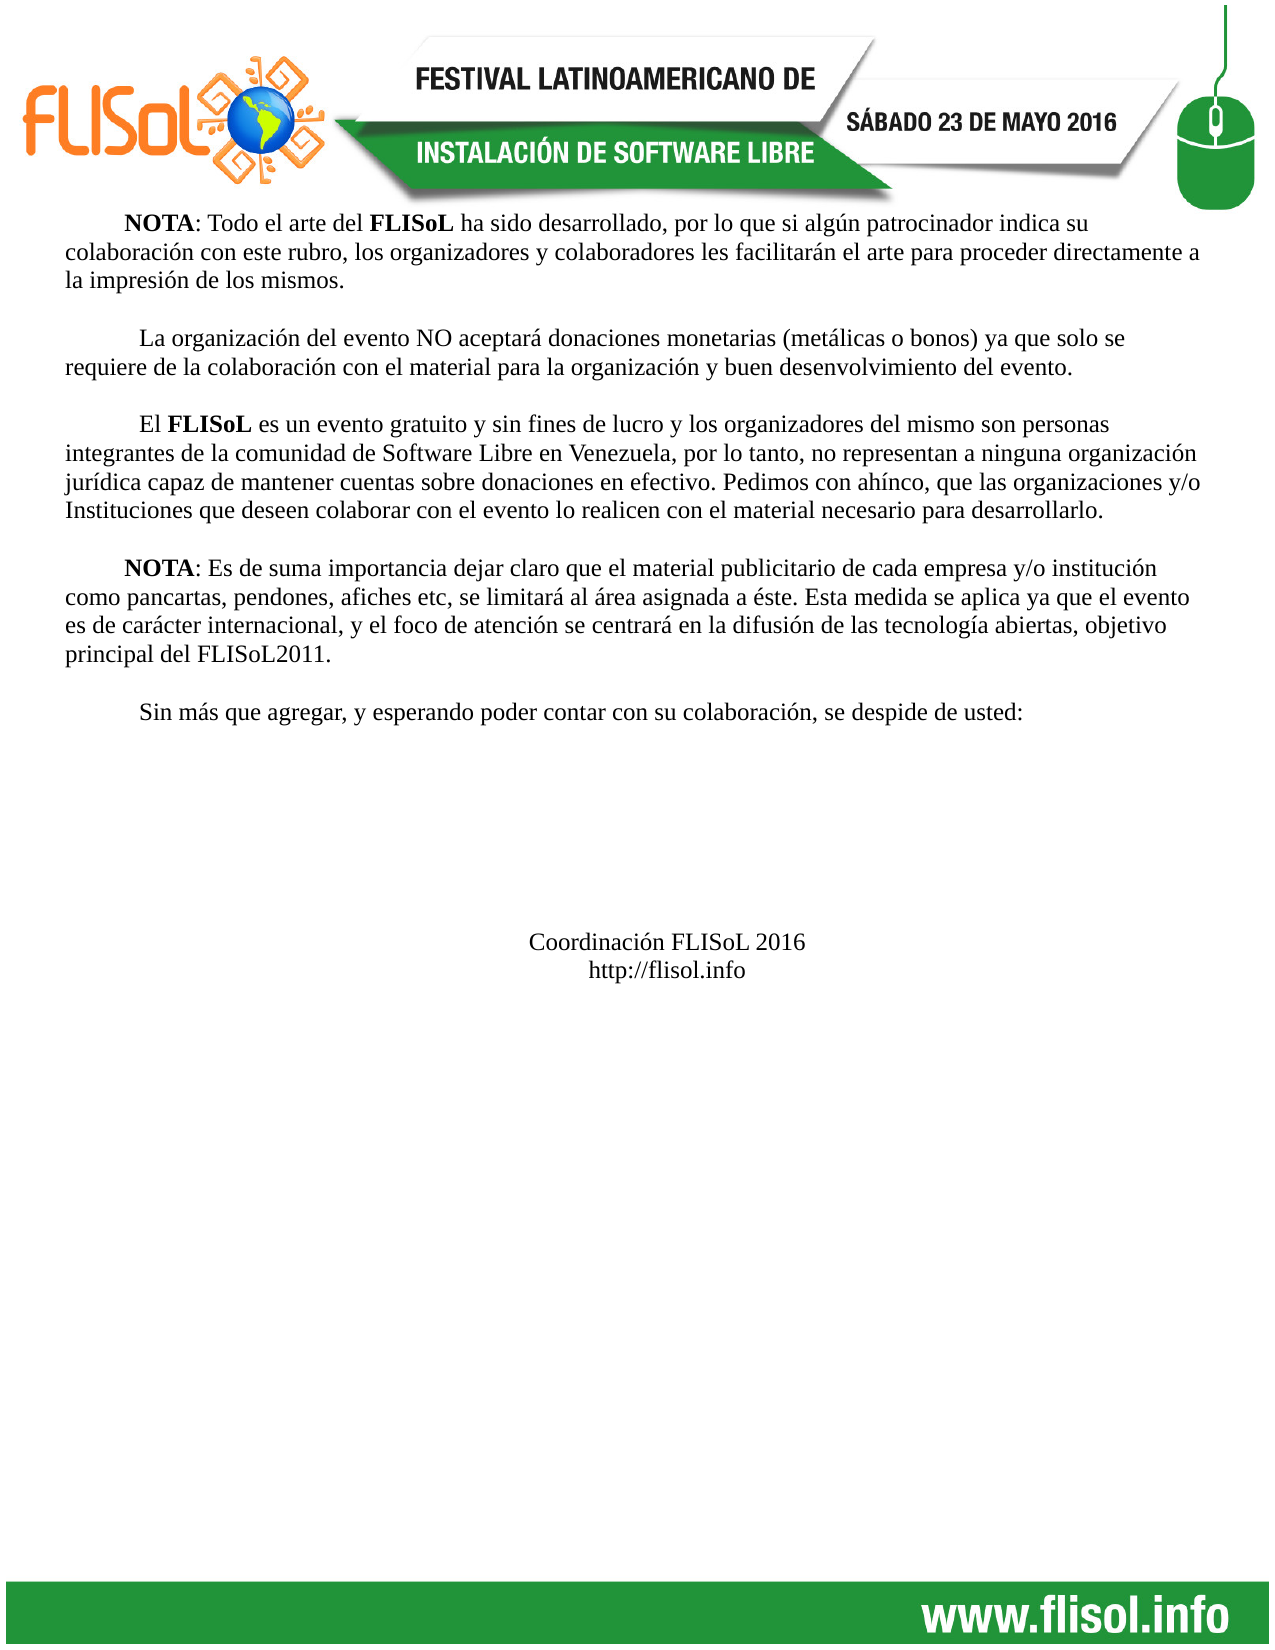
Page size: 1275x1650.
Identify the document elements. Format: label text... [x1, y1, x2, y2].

picture [6, 5, 1269, 1644]
text NOTA: Todo el arte del FLISoL ha sido desarrollado, por lo que si algún patrocinador indica su colaboración con este rubro, los organizadores y colaboradores les facilitarán el arte para proceder directamente a la impresión de los mismos. [65, 208, 1210, 294]
text http://flisol.info [65, 955, 1210, 984]
text NOTA: Es de suma importancia dejar claro que el material publicitario de cada empresa y/o institución como pancartas, pendones, afiches etc, se limitará al área asignada a éste. Esta medida se aplica ya que el evento es de carácter internacional, y el foco de atención se centrará en la difusión de las tecnología abiertas, objetivo principal del FLISoL2011. [65, 553, 1210, 668]
text La organización del evento NO aceptará donaciones monetarias (metálicas o bonos) ya que solo se requiere de la colaboración con el material para la organización y buen desenvolvimiento del evento. [65, 323, 1210, 380]
text Coordinación FLISoL 2016 [65, 927, 1210, 955]
text El FLISoL es un evento gratuito y sin fines de lucro y los organizadores del mismo son personas integrantes de la comunidad de Software Libre en Venezuela, por lo tanto, no representan a ninguna organización jurídica capaz de mantener cuentas sobre donaciones en efectivo. Pedimos con ahínco, que las organizaciones y/o Instituciones que deseen colaborar con el evento lo realicen con el material necesario para desarrollarlo. [65, 409, 1210, 524]
text Sin más que agregar, y esperando poder contar con su colaboración, se despide de usted: [65, 697, 1210, 725]
